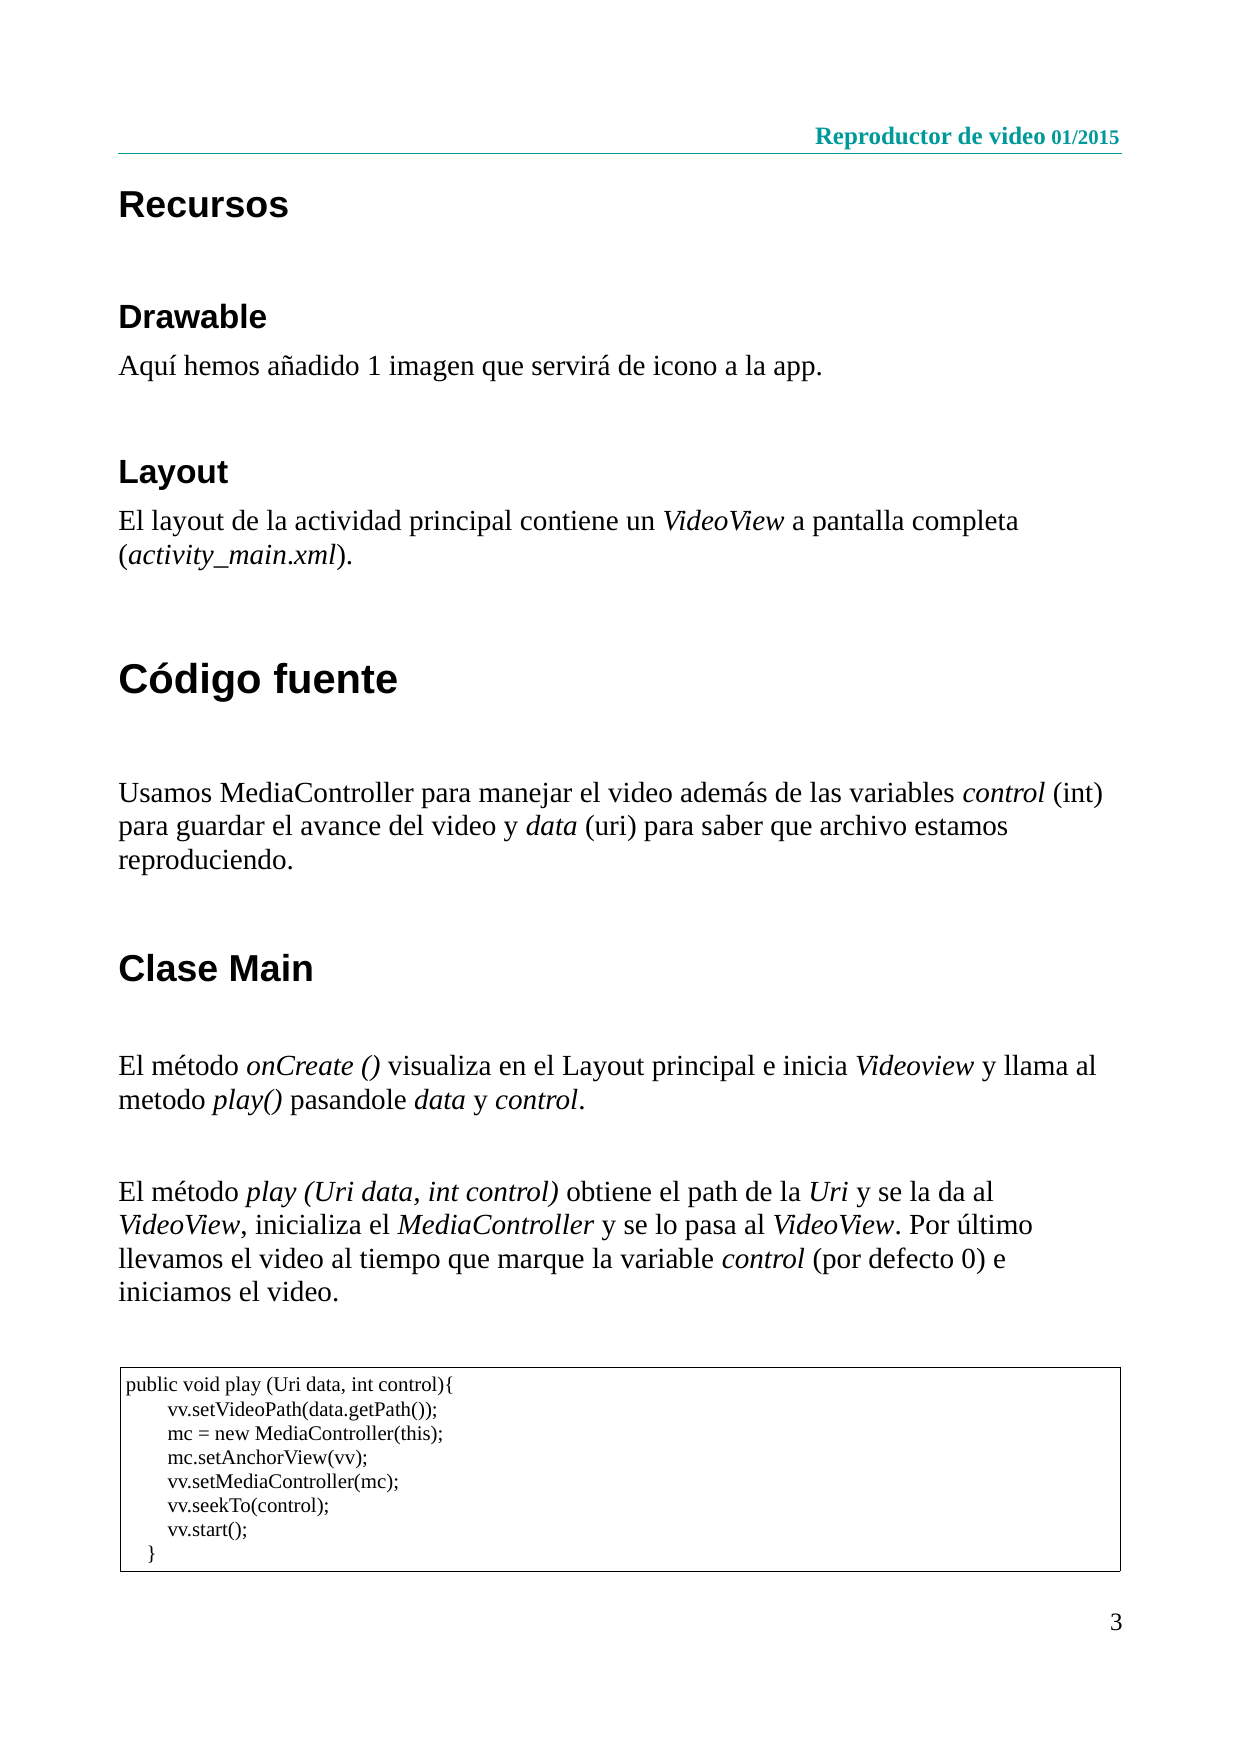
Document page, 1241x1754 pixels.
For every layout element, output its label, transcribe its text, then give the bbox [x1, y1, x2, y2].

text El layout de la actividad principal contiene un VideoView a pantalla completa (activity_main.xml). [118, 503, 1122, 571]
text El método onCreate () visualiza en el Layout principal e inicia Videoview y llama al metodo play() pasandole data y control. [118, 1048, 1122, 1115]
text Aquí hemos añadido 1 imagen que servirá de icono a la app. [118, 348, 1122, 381]
text Usamos MediaController para manejar el video además de las variables control (int) para guardar el avance del video y data (uri) para saber que archivo estamos reproduciendo. [118, 775, 1122, 876]
subtitle Clase Main [118, 947, 1122, 990]
text El método play (Uri data, int control) obtiene el path de la Uri y se la da al VideoView, inicializa el MediaController y se lo pasa al VideoView. Por último llevamos el video al tiempo que marque la variable control (por defecto 0) e iniciamos el video. [118, 1174, 1122, 1308]
subtitle Recursos [118, 182, 1122, 226]
title Código fuente [118, 654, 1122, 702]
subtitle Layout [118, 452, 1122, 491]
table_header public void play (Uri data, int control){ vv.setVideoPath(data.getPath()); mc = new MediaController(this); mc.setAnchorView(vv); vv.setMediaController(mc); vv.seekTo(control); vv.start(); } [121, 1368, 1120, 1571]
subtitle Drawable [118, 297, 1122, 335]
